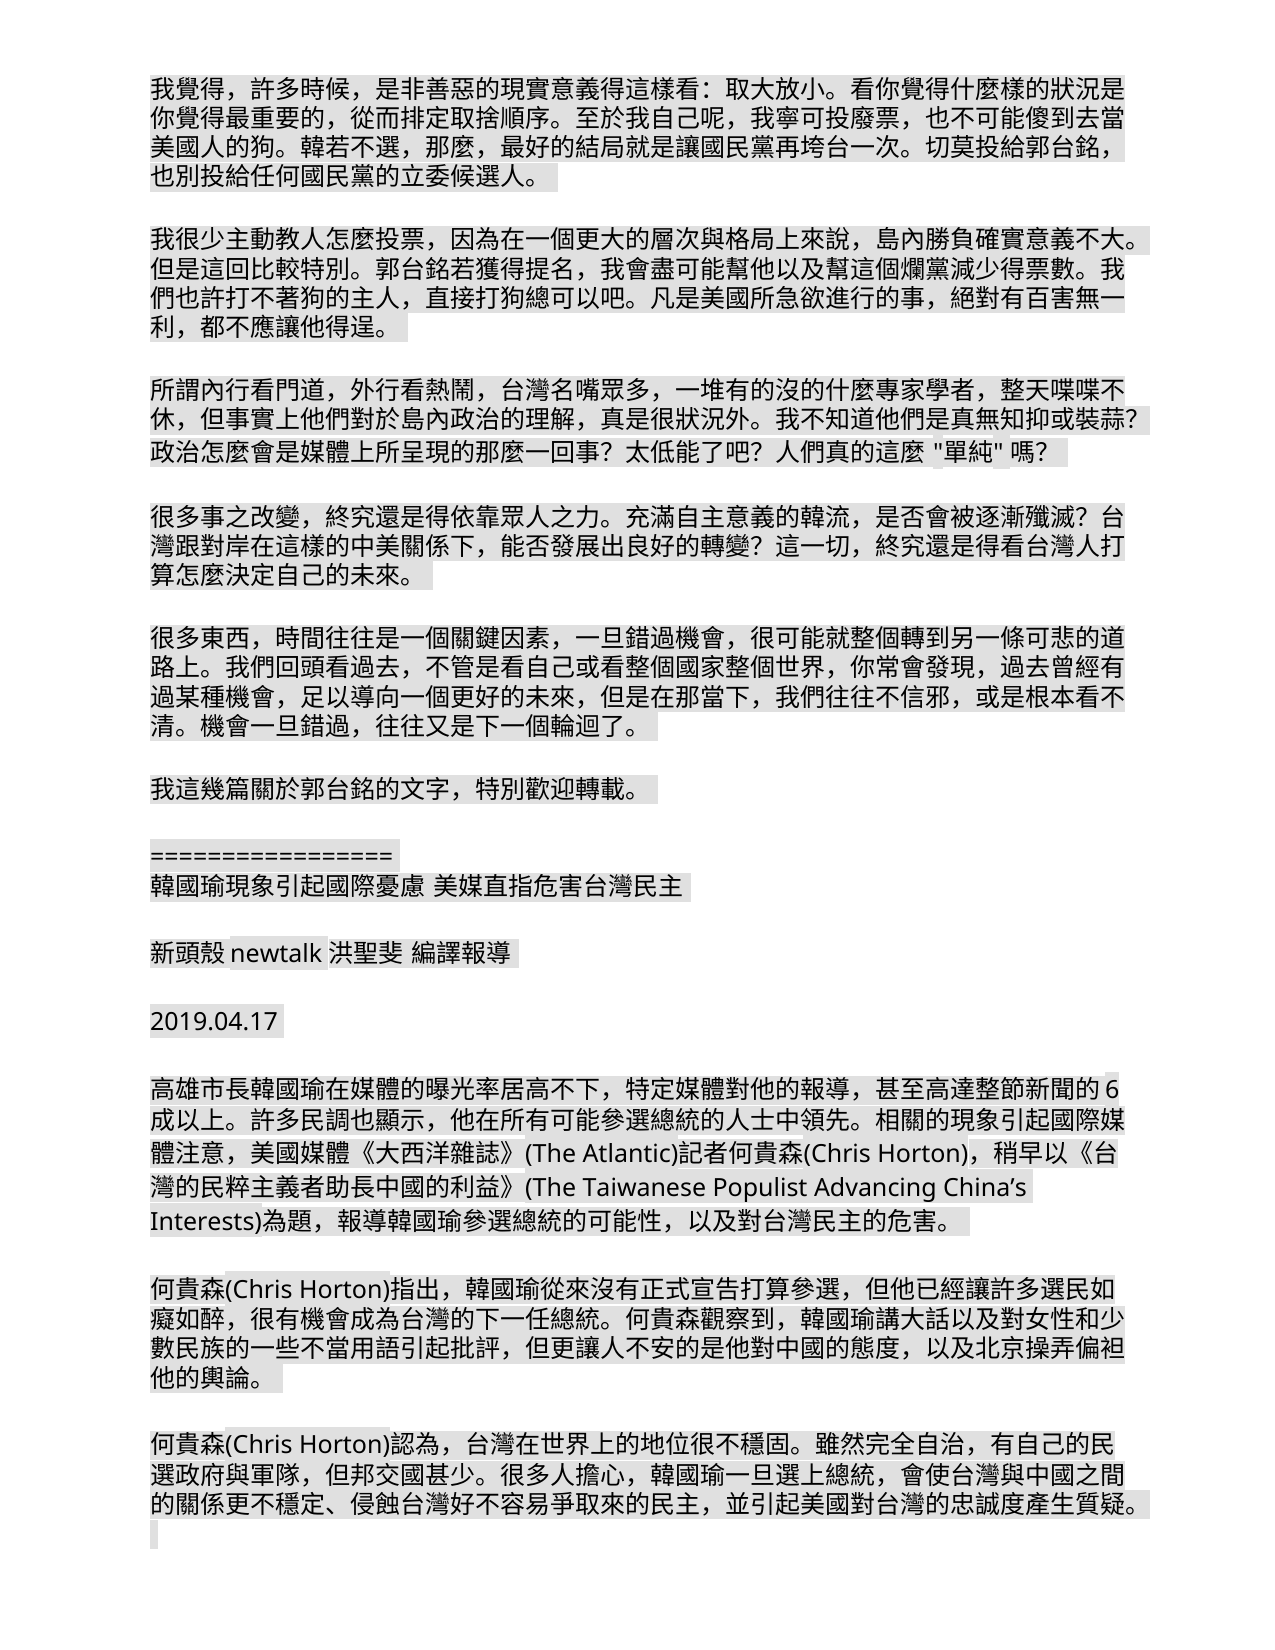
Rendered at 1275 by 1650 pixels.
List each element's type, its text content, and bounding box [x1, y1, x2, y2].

text 卡韓政變(7)：機會一旦錯過，往往又是下一個輪迴 陳真 2019. 04. 17. 韓國瑜深得民心迅速崛起的這幾個月來，西方主流媒體對韓近乎瘋狂毫無理由的批評與謾罵，睜眼說瞎話什麼台灣快要滅亡了，快要被韓流給弄垮了，氣急敗壞胡說八道一通。島內外更有一大堆長年以來整天對台灣人洗腦、散播假消息的美國人渣，更是荒腔走板，各方箭頭一致指向韓國瑜。由此你就可以知道現在是演哪一齣了。 這齣戲的名稱就叫做卡韓。不但卡，還要毀。而這齣戲的男主角就是郭台銘，導演當然就是美國，配角則是吳敦義及藍綠政客們。那麼，跑龍套的當然就是你我一般人；在某種洗腦下，眾人傻呼呼地把戲演完，完成卡韓毀韓之反中關鍵任務。 我覺得，許多時候，是非善惡的現實意義得這樣看：取大放小。看你覺得什麼樣的狀況是你覺得最重要的，從而排定取捨順序。至於我自己呢，我寧可投廢票，也不可能傻到去當美國人的狗。韓若不選，那麼，最好的結局就是讓國民黨再垮台一次。切莫投給郭台銘，也別投給任何國民黨的立委候選人。 我很少主動教人怎麼投票，因為在一個更大的層次與格局上來說，島內勝負確實意義不大。但是這回比較特別。郭台銘若獲得提名，我會盡可能幫他以及幫這個爛黨減少得票數。我們也許打不著狗的主人，直接打狗總可以吧。凡是美國所急欲進行的事，絕對有百害無一利，都不應讓他得逞。 所謂內行看門道，外行看熱鬧，台灣名嘴眾多，一堆有的沒的什麼專家學者，整天喋喋不休，但事實上他們對於島內政治的理解，真是很狀況外。我不知道他們是真無知抑或裝蒜？政治怎麼會是媒體上所呈現的那麼一回事？太低能了吧？人們真的這麼 "單純" 嗎？ 很多事之改變，終究還是得依靠眾人之力。充滿自主意義的韓流，是否會被逐漸殲滅？台灣跟對岸在這樣的中美關係下，能否發展出良好的轉變？這一切，終究還是得看台灣人打算怎麼決定自己的未來。 很多東西，時間往往是一個關鍵因素，一旦錯過機會，很可能就整個轉到另一條可悲的道路上。我們回頭看過去，不管是看自己或看整個國家整個世界，你常會發現，過去曾經有過某種機會，足以導向一個更好的未來，但是在那當下，我們往往不信邪，或是根本看不清。機會一旦錯過，往往又是下一個輪迴了。 我這幾篇關於郭台銘的文字，特別歡迎轉載。 ================= 韓國瑜現象引起國際憂慮 美媒直指危害台灣民主 新頭殼newtalk 洪聖斐 編譯報導 2019.04.17 高雄市長韓國瑜在媒體的曝光率居高不下，特定媒體對他的報導，甚至高達整節新聞的6成以上。許多民調也顯示，他在所有可能參選總統的人士中領先。相關的現象引起國際媒體注意，美國媒體《大西洋雜誌》(The Atlantic)記者何貴森(Chris Horton)，稍早以《台灣的民粹主義者助長中國的利益》(The Taiwanese Populist Advancing China’s Interests)為題，報導韓國瑜參選總統的可能性，以及對台灣民主的危害。 何貴森(Chris Horton)指出，韓國瑜從來沒有正式宣告打算參選，但他已經讓許多選民如癡如醉，很有機會成為台灣的下一任總統。何貴森觀察到，韓國瑜講大話以及對女性和少數民族的一些不當用語引起批評，但更讓人不安的是他對中國的態度，以及北京操弄偏袒他的輿論。 何貴森(Chris Horton)認為，台灣在世界上的地位很不穩固。雖然完全自治，有自己的民選政府與軍隊，但邦交國甚少。很多人擔心，韓國瑜一旦選上總統，會使台灣與中國之間的關係更不穩定、侵蝕台灣好不容易爭取來的民主，並引起美國對台灣的忠誠度產生質疑。 何貴森(Chris Horton)說，北京在韓國瑜身上找到他們偏好的台灣總統候選人條件。在蔡英文總統3年來努力要使台灣經濟不要過度倚賴中國後，韓國瑜反其道大力推動高雄與中國的經濟連結。 韓國瑜最近的港澳行程拜訪中聯辦，也引起國際注意。美國智庫戰略暨國際研究中心中國權力計畫主任葛來儀(Bonnie Glaser)便曾評論說：「韓國瑜與中國官員的會面，透露出他有意願與中國更加緊密一致的立場。…這點引人懷疑，一旦韓國瑜選上總統，會擁抱中國的立場到什麼程度。」 何貴森(Chris Horton)指出，韓國瑜的勝選對台灣的未來乃至整個區域都有重大意義。韓國瑜所屬的國民黨曾經統治過整個中國，其立場是台灣與中國屬於同一個國家，只是兩岸分治。這個觀點比起蔡英文領導、偏好將台灣事實獨立正式化的民進黨，更接近北京的立場。 何貴森(Chris Horton)觀察到，雖然大部分的媒體靠攏韓國瑜，許多台灣人仍舊大聲疾呼反對他。這個月，在高雄就有2千多人上街示威，抗議他的中國之行。許多人高舉「掃除叛國賊韓國瑜」、「反對一國兩制」、「反對中國併吞」、「今日香港，明日台灣」等標語牌。 當時也來參加這場示威的林飛帆告訴何貴森(Chris Horton)：「韓國瑜的兩岸政策令人憂心。一旦他當上我們的總統，我相信這將變成台灣民主與主權的危機。」 [150, 75, 1125, 1549]
